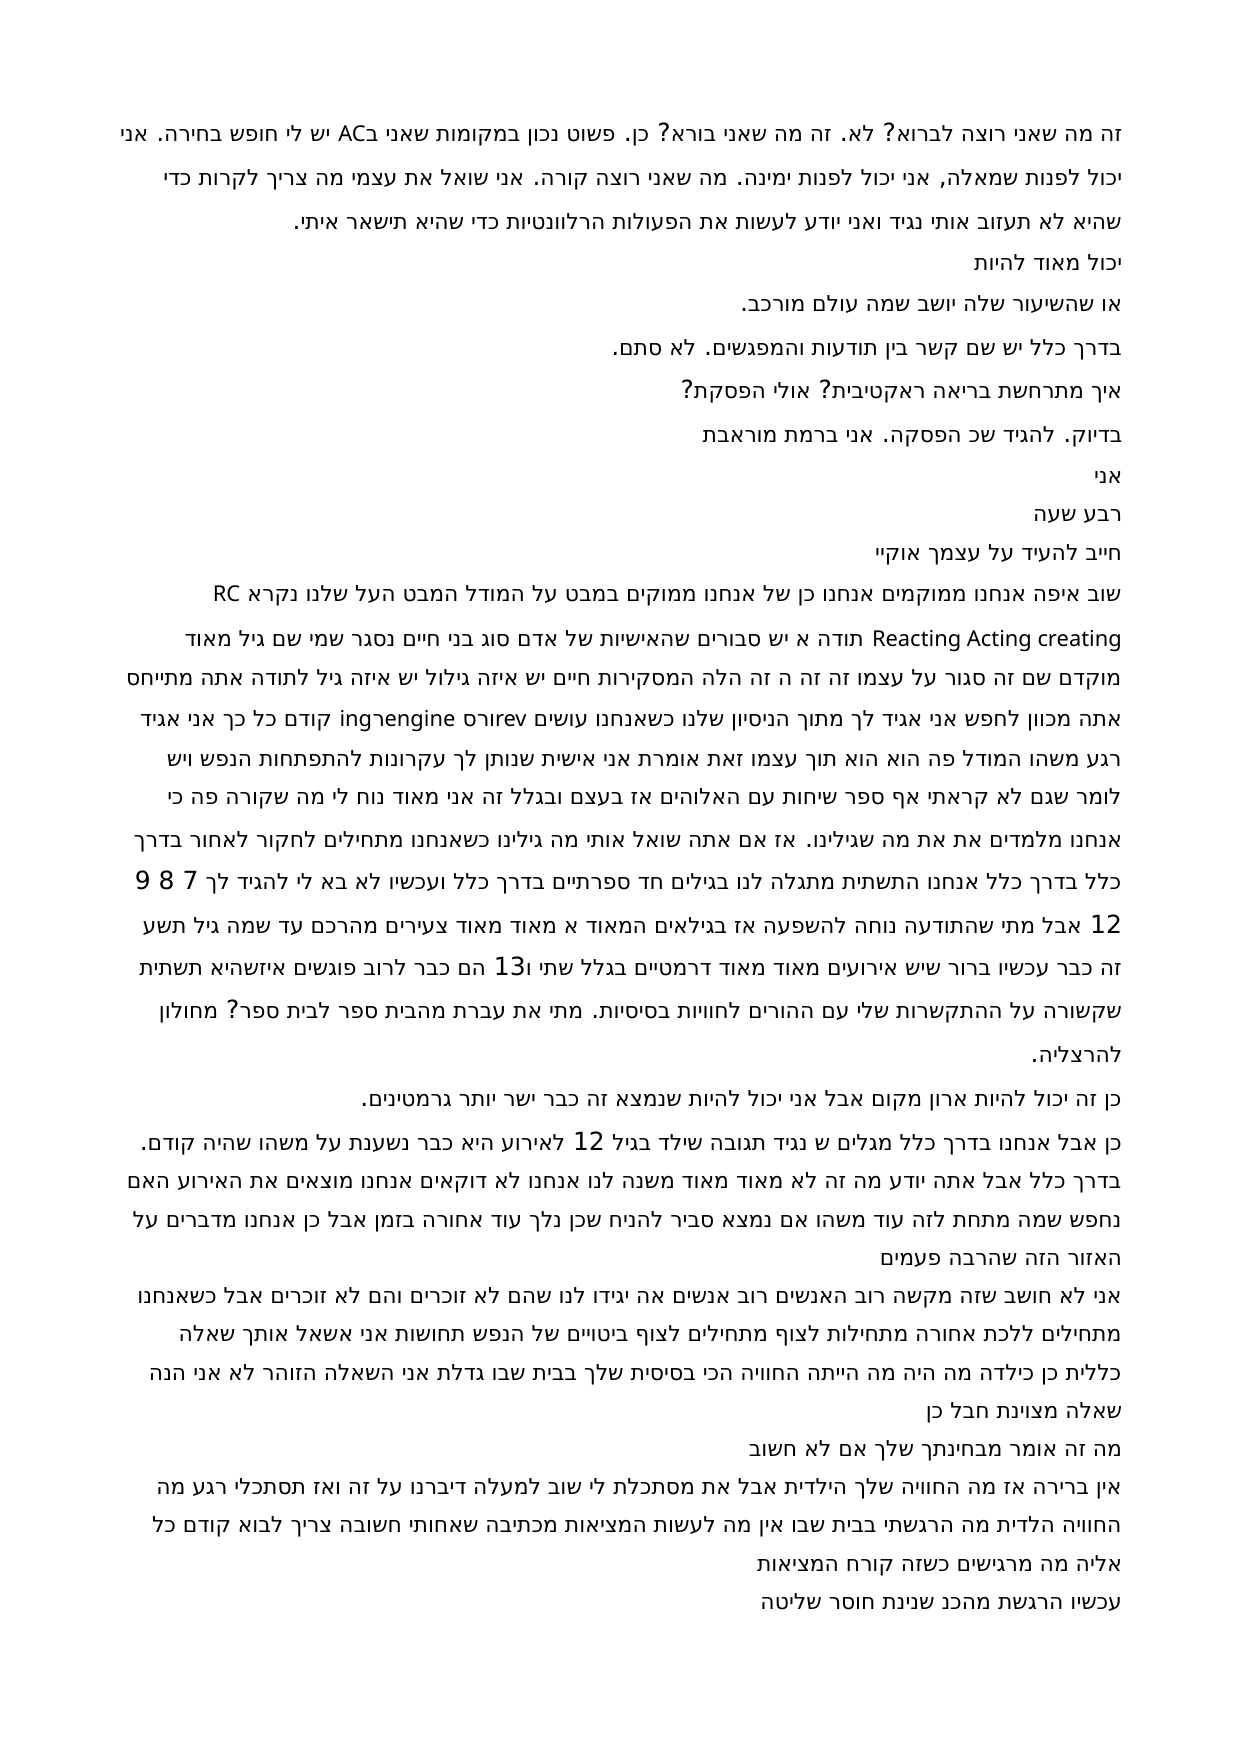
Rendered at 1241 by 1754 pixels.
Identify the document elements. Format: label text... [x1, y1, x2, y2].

text חייב להעיד על עצמך אוקיי [118, 540, 1122, 565]
text יכול מאוד להיות [118, 250, 1122, 276]
text אין ברירה אז מה החוויה שלך הילדית אבל את מסתכלת לי שוב למעלה דיברנו על זה ואז תסתכלי רגע מה החוויה הלדית מה הרגשתי בבית שבו אין מה לעשות המציאות מכתיבה שאחותי חשובה צריך לבוא קודם כל אליה מה מרגישים כשזה קורח המציאות [118, 1474, 1122, 1576]
text בדיוק. להגיד שכ הפסקה. אני ברמת מוראבת [118, 419, 1122, 449]
text זה מה שאני רוצה לברוא? לא. זה מה שאני בורא? כן. פשוט נכון במקומות שאני בAC יש לי חופש בחירה. אני יכול לפנות שמאלה, אני יכול לפנות ימינה. מה שאני רוצה קורה. אני שואל את עצמי מה צריך לקרות כדי שהיא לא תעזוב אותי נגיד ואני יודע לעשות את הפעולות הרלוונטיות כדי שהיא תישאר איתי. [118, 118, 1122, 235]
text כן אבל אנחנו בדרך כלל מגלים ש נגיד תגובה שילד בגיל 12 לאירוע היא כבר נשענת על משהו שהיה קודם. בדרך כלל אבל אתה יודע מה זה לא מאוד מאוד משנה לנו אנחנו לא דוקאים אנחנו מוצאים את האירוע האם נחפש שמה מתחת לזה עוד משהו אם נמצא סביר להניח שכן נלך עוד אחורה בזמן אבל כן אנחנו מדברים על האזור הזה שהרבה פעמים [118, 1127, 1122, 1271]
text אני [118, 463, 1122, 489]
text כן זה יכול להיות ארון מקום אבל אני יכול להיות שנמצא זה כבר ישר יותר גרמטינים. [118, 1083, 1122, 1112]
text רבע שעה [118, 501, 1122, 527]
text בדרך כלל יש שם קשר בין תודעות והמפגשים. לא סתם. [118, 332, 1122, 361]
text אני לא חושב שזה מקשה רוב האנשים רוב אנשים אה יגידו לנו שהם לא זוכרים והם לא זוכרים אבל כשאנחנו מתחילים ללכת אחורה מתחילות לצוף מתחילים לצוף ביטויים של הנפש תחושות אני אשאל אותך שאלה כללית כן כילדה מה היה מה הייתה החוויה הכי בסיסית שלך בבית שבו גדלת אני השאלה הזוהר לא אני הנה שאלה מצוינת חבל כן [118, 1283, 1122, 1423]
text עכשיו הרגשת מהכנ שנינת חוסר שליטה [118, 1589, 1122, 1614]
text שוב איפה אנחנו ממוקמים אנחנו כן של אנחנו ממוקים במבט על המודל המבט העל שלנו נקרא RC Reacting Acting creating תודה א יש סבורים שהאישיות של אדם סוג בני חיים נסגר שמי שם גיל מאוד מוקדם שם זה סגור על עצמו זה זה ה זה הלה המסקירות חיים יש איזה גילול יש איזה גיל לתודה אתה מתייחס אתה מכוון לחפש אני אגיד לך מתוך הניסיון שלנו כשאנחנו עושים revורס engineרing קודם כל כך אני אגיד רגע משהו המודל פה הוא הוא תוך עצמו זאת אומרת אני אישית שנותן לך עקרונות להתפתחות הנפש ויש לומר שגם לא קראתי אף ספר שיחות עם האלוהים אז בעצם ובגלל זה אני מאוד נוח לי מה שקורה פה כי אנחנו מלמדים את את מה שגילינו. אז אם אתה שואל אותי מה גילינו כשאנחנו מתחילים לחקור לאחור בדרך כלל בדרך כלל אנחנו התשתית מתגלה לנו בגילים חד ספרתיים בדרך כלל ועכשיו לא בא לי להגיד לך 7 8 9 12 אבל מתי שהתודעה נוחה להשפעה אז בגילאים המאוד א מאוד מאוד צעירים מהרכם עד שמה גיל תשע זה כבר עכשיו ברור שיש אירועים מאוד מאוד דרמטיים בגלל שתי ו13 הם כבר לרוב פוגשים איזשהיא תשתית שקשורה על ההתקשרות שלי עם ההורים לחוויות בסיסיות. מתי את עברת מהבית ספר לבית ספר? מחולון להרצליה. [118, 578, 1122, 1068]
text מה זה אומר מבחינתך שלך אם לא חשוב [118, 1436, 1122, 1462]
text או שהשיעור שלה יושב שמה עולם מורכב. [118, 288, 1122, 317]
text איך מתרחשת בריאה ראקטיבית? אולי הפסקת? [118, 376, 1122, 405]
